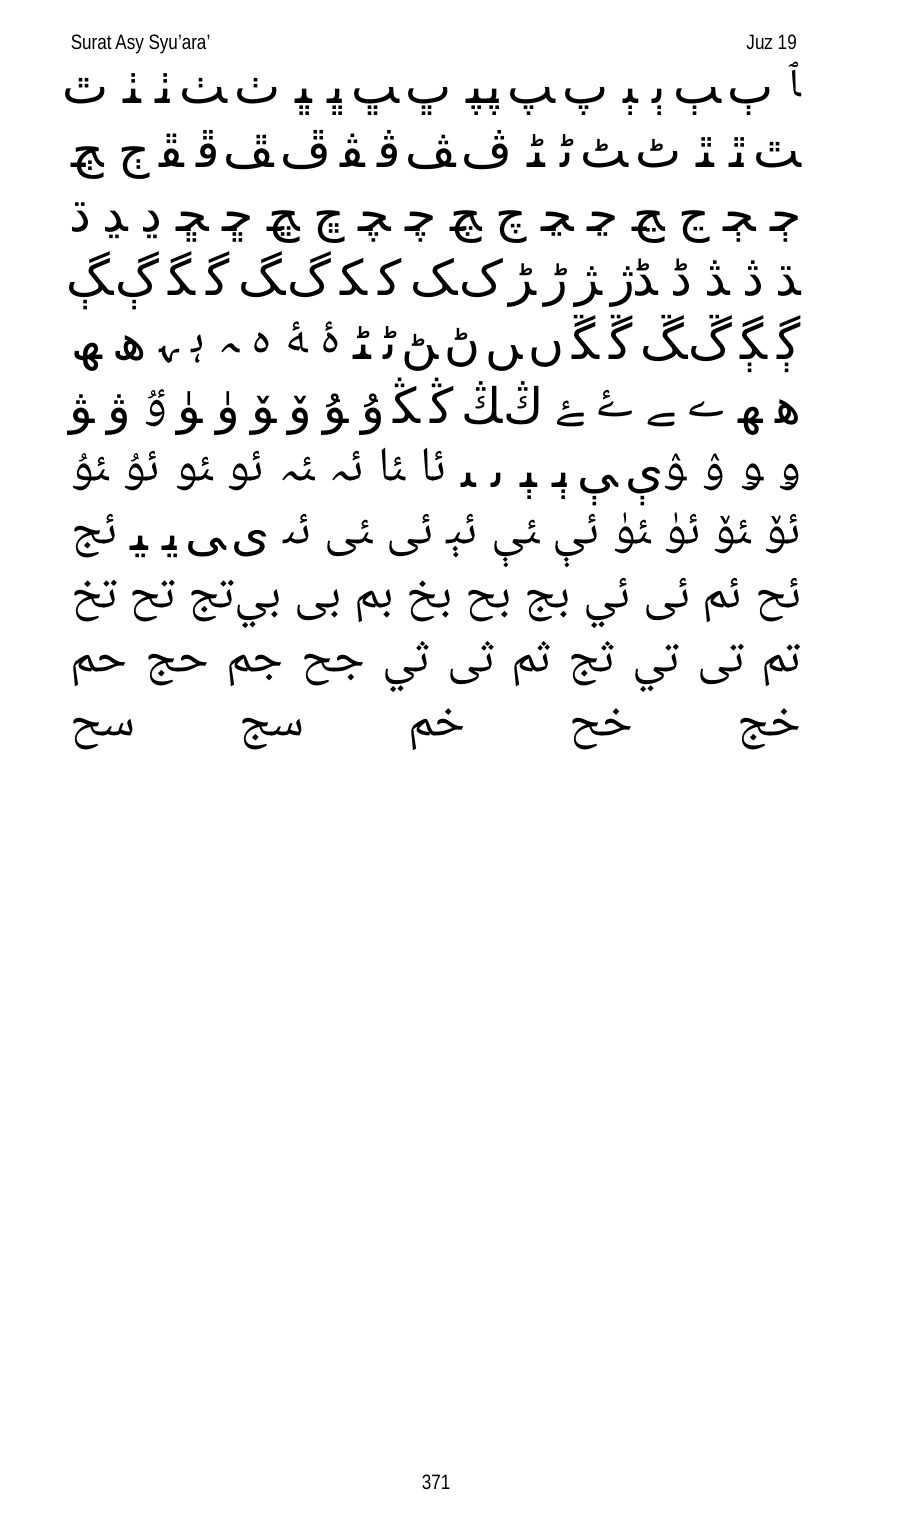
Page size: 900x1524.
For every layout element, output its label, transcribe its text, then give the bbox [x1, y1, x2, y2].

text ﭑ ﭒ ﭓ ﭔ ﭕ ﭖ ﭗ ﭘﭙ ﭚ ﭛ ﭜ ﭝ ﭞ ﭟ ﭠ ﭡ ﭢ ﭣ ﭤ ﭥ ﭦ ﭧ ﭨ ﭩ ﭪ ﭫ ﭬ ﭭ ﭮ ﭯ ﭰ ﭱ ﭲ ﭳ ﭴ ﭵ ﭶ ﭷ ﭸ ﭹ ﭺ ﭻ ﭼ ﭽ ﭾ ﭿ ﮀ ﮁ ﮂ ﮃ ﮄ ﮅ ﮆ ﮇ ﮈ ﮉﮊ ﮋ ﮌ ﮍ ﮎ ﮏ ﮐ ﮑ ﮒ ﮓ ﮔ ﮕ ﮖ ﮗ ﮘ ﮙ ﮚ ﮛ ﮜ ﮝ ﮞ ﮟ ﮠ ﮡ ﮢ ﮣ ﮤ ﮥ ﮦ ﮧ ﮨ ﮩ ﮪ ﮫ ﮬ ﮭ ﮮ ﮯ ﮰ ﮱ ﯓ ﯔ ﯕ ﯖ ﯗ ﯘ ﯙ ﯚ ﯛ ﯜ ﯝ ﯞ ﯟ ﯠ ﯡ ﯢ ﯣﯤ ﯥ ﯦ ﯧ ﯨ ﯩ ﯪ ﯫ ﯬ ﯭ ﯮ ﯯ ﯰ ﯱ ﯲ ﯳ ﯴ ﯵ ﯶ ﯷ ﯸ ﯹ ﯺ ﯻ ﯼ ﯽ ﯾ ﯿ ﰀ ﰁ ﰂ ﰃ ﰄ ﰅ ﰆ ﰇ ﰈ ﰉ ﰊﰋ ﰌ ﰍ ﰎ ﰏ ﰐ ﰑ ﰒ ﰓ ﰔ ﰕ ﰖ ﰗ ﰘ ﰙ ﰚ ﰛ ﰜ ﰝ [71, 60, 801, 762]
